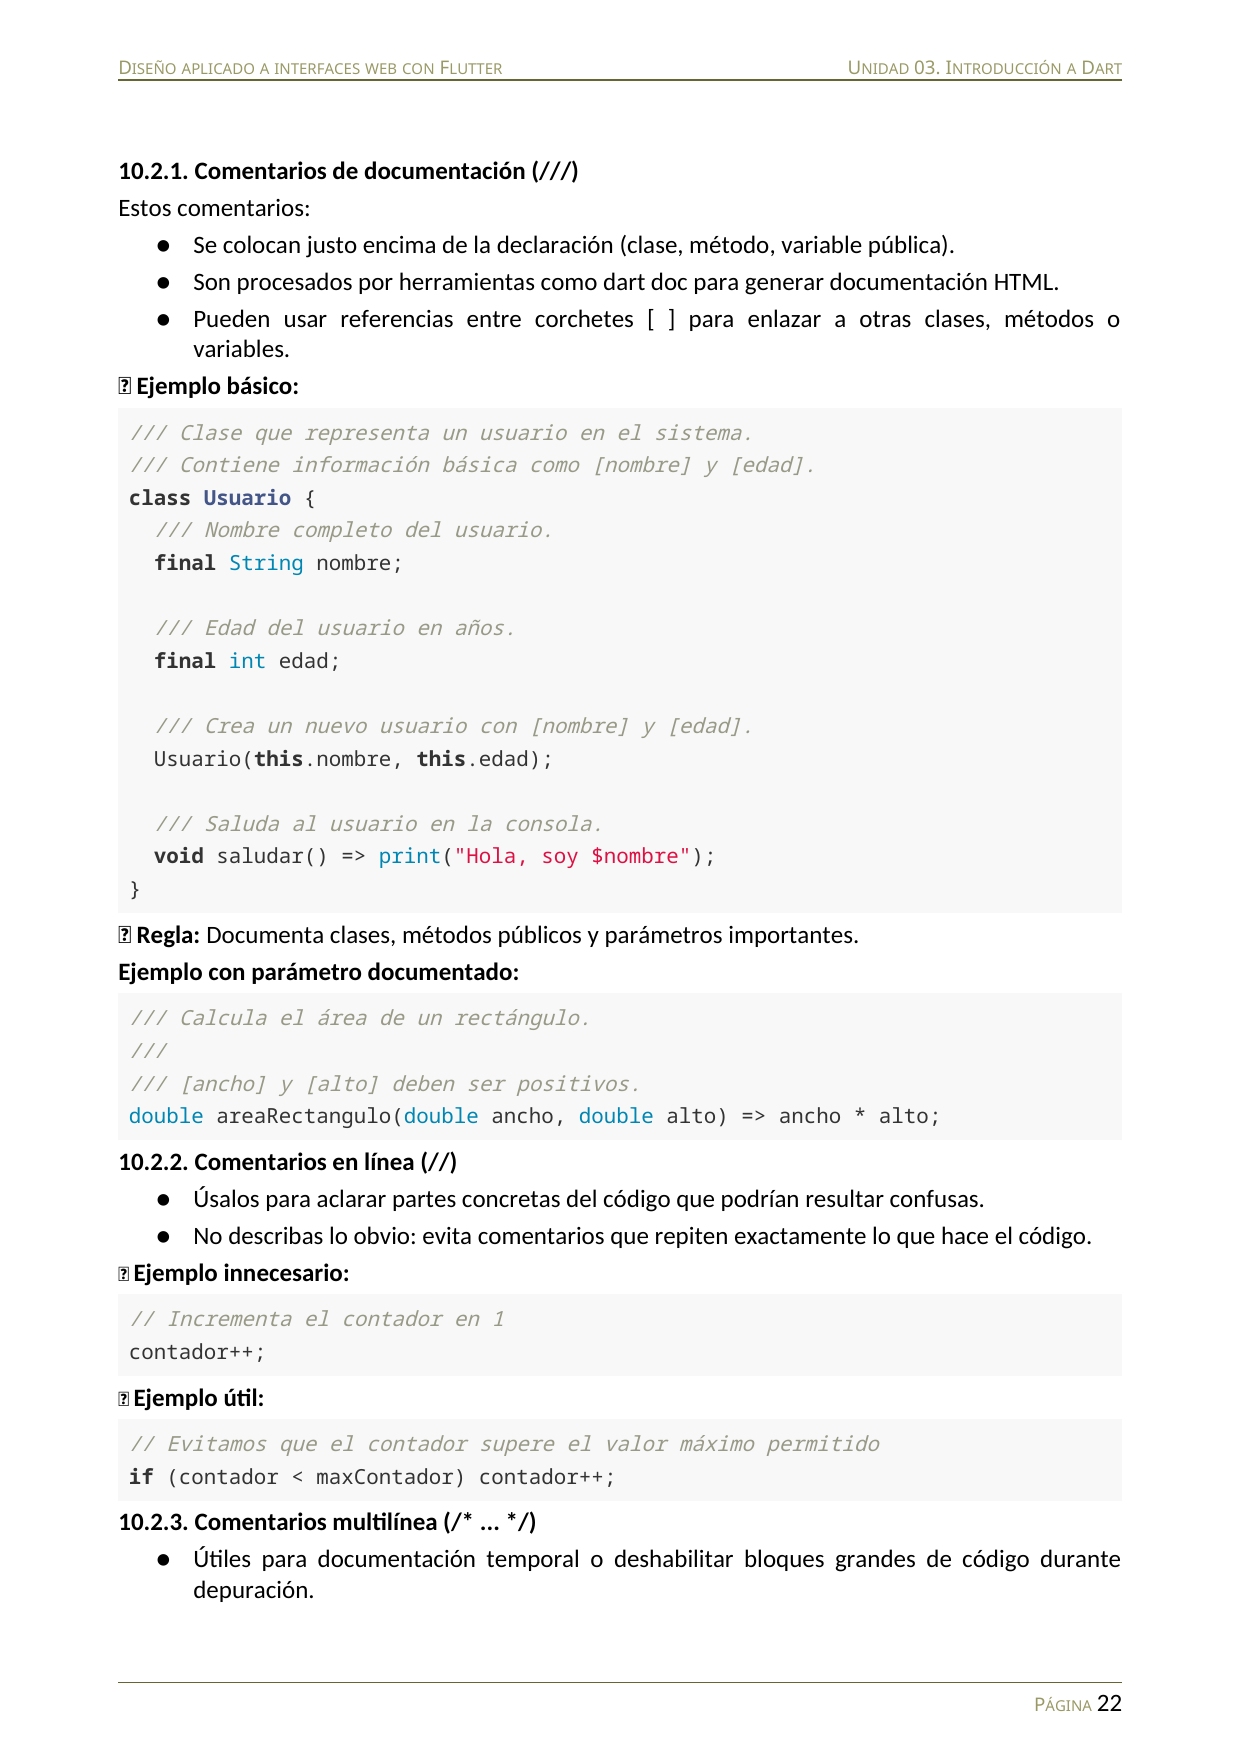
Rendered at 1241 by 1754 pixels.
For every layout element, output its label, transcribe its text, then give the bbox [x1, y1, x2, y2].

text Estos comentarios: [118, 192, 1122, 222]
text 10.2.3. Comentarios multilínea (/* ... */) [118, 1507, 1122, 1537]
table_header // Incrementa el contador en 1 contador++; [118, 1294, 1122, 1376]
table_header /// Clase que representa un usuario en el sistema. /// Contiene información básica como [nombre] y [edad]. class Usuario { /// Nombre completo del usuario. final String nombre; /// Edad del usuario en años. final int edad; /// Crea un nuevo usuario con [nombre] y [edad]. Usuario(this.nombre, this.edad); /// Saluda al usuario en la consola. void saludar() => print("Hola, soy $nombre"); } [118, 408, 1122, 913]
text 10.2.2. Comentarios en línea (//) [118, 1146, 1122, 1177]
list Son procesados por herramientas como dart doc para generar documentación HTML. [156, 266, 1122, 296]
table_header /// Calcula el área de un rectángulo. /// /// [ancho] y [alto] deben ser positivos. double areaRectangulo(double ancho, double alto) => ancho * alto; [118, 993, 1122, 1140]
text 📌 Ejemplo básico: [118, 370, 1122, 401]
text ✅ Ejemplo útil: [118, 1382, 1122, 1412]
list Pueden usar referencias entre corchetes [ ] para enlazar a otras clases, métodos o variables. [156, 303, 1122, 364]
list Útiles para documentación temporal o deshabilitar bloques grandes de código durante depuración. [156, 1543, 1122, 1604]
list Úsalos para aclarar partes concretas del código que podrían resultar confusas. [156, 1183, 1122, 1213]
text 💡 Regla: Documenta clases, métodos públicos y parámetros importantes. [118, 919, 1122, 949]
table_header // Evitamos que el contador supere el valor máximo permitido if (contador < maxContador) contador++; [118, 1419, 1122, 1501]
text 10.2.1. Comentarios de documentación (///) [118, 155, 1122, 186]
list No describas lo obvio: evita comentarios que repiten exactamente lo que hace el código. [156, 1220, 1122, 1251]
text ❌ Ejemplo innecesario: [118, 1257, 1122, 1287]
list Se colocan justo encima de la declaración (clase, método, variable pública). [156, 229, 1122, 259]
text Ejemplo con parámetro documentado: [118, 956, 1122, 987]
